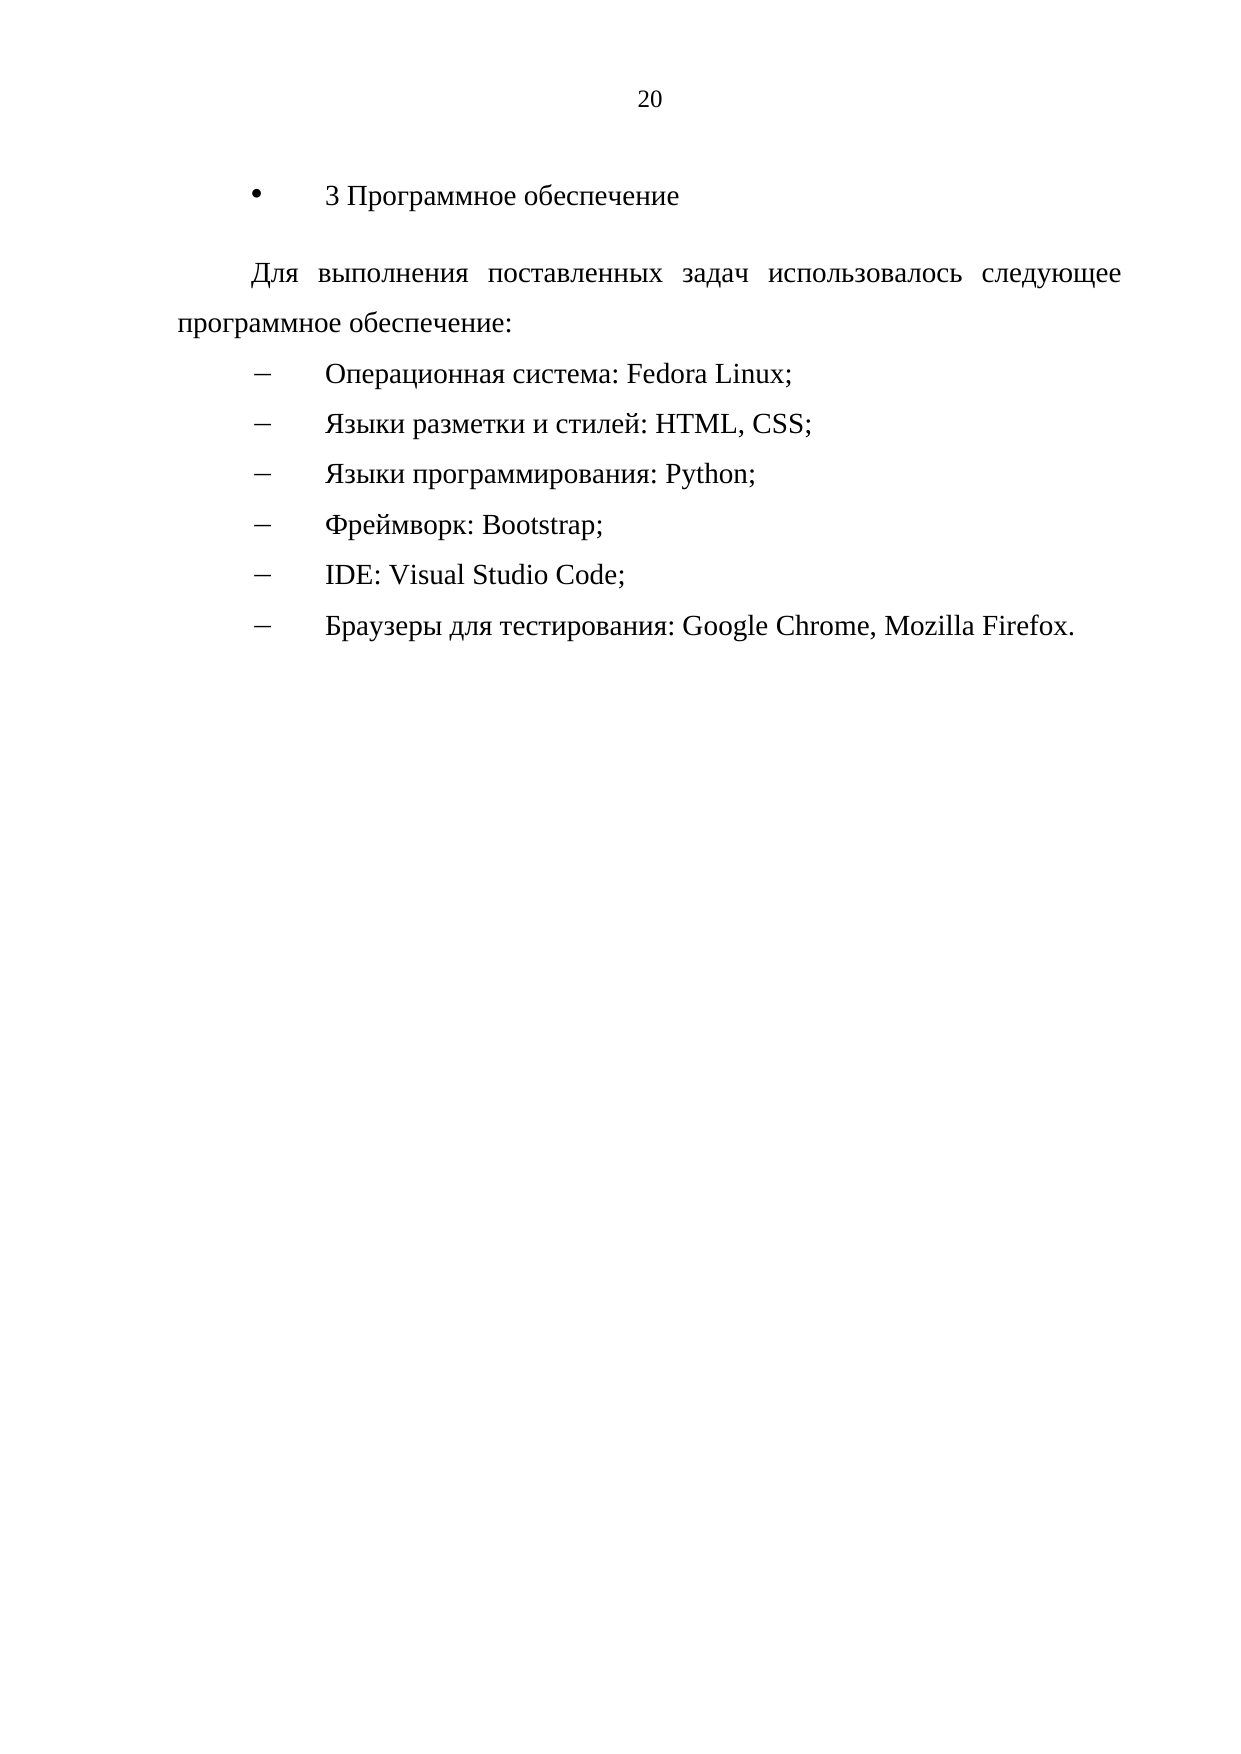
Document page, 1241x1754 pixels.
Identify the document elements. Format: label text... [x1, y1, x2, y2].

list Браузеры для тестирования: Google Chrome, Mozilla Firefox. [177, 608, 1122, 642]
list Языки программирования: Python; [177, 457, 1122, 490]
list 3 Программное обеспечение [177, 178, 1122, 213]
list IDE: Visual Studio Code; [177, 557, 1122, 591]
list Операционная система: Fedora Linux; [177, 356, 1122, 389]
list Фреймворк: Bootstrap; [177, 507, 1122, 541]
text Для выполнения поставленных задач использовалось следующее программное обеспечение: [177, 255, 1122, 339]
list Языки разметки и стилей: HTML, CSS; [177, 406, 1122, 440]
